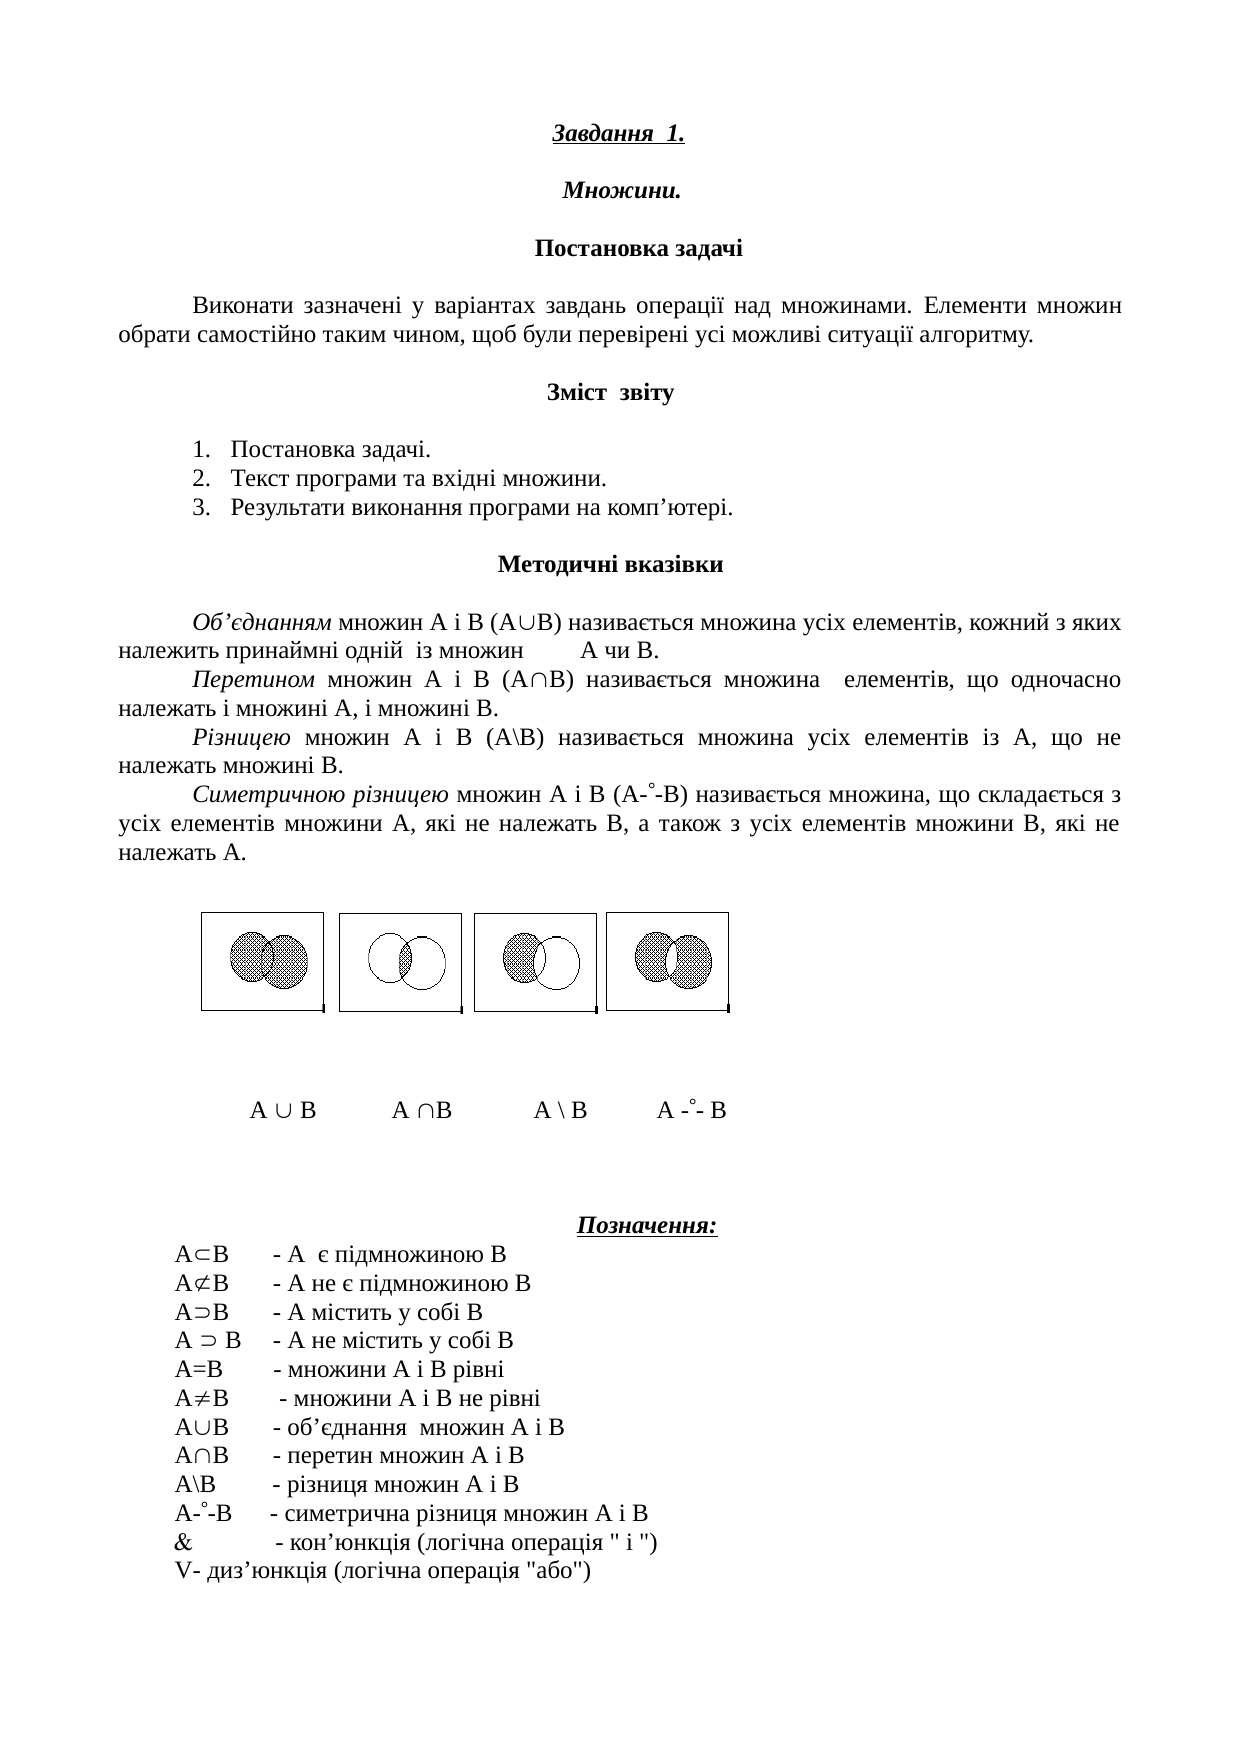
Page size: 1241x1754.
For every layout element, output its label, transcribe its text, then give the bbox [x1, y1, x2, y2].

picture [471, 1305, 478, 1311]
text V- диз’юнкція (логічна операція "або") [174, 1556, 1122, 1584]
text А=В - множини А і В рівні [118, 1354, 1122, 1383]
text  - кон’юнкція (логічна операція " і ") [118, 1527, 1122, 1556]
text Перетином множин А і В (АВ) називається множина елементів, що одночасно належать і множині А, і множині В. [118, 664, 1122, 722]
text АВ - А є підмножиною В [831, 1239, 1122, 1268]
picture [138, 828, 829, 1320]
picture [217, 1312, 225, 1319]
subtitle Постановка задачі [99, 233, 1122, 262]
picture [471, 1312, 479, 1319]
text Виконати зазначені у варіантах завдань операції над множинами. Елементи множин обрати самостійно таким чином, щоб були перевірені усі можливі ситуації алгоритму. [118, 291, 1122, 348]
text АВ - А не є підмножиною В [118, 1268, 137, 1297]
text А  В А В А \ В А -- В [831, 1096, 1122, 1124]
text АВ - перетин множин А і В [118, 1441, 1122, 1469]
text Позначення: [831, 1211, 1122, 1239]
text АВ - А не є підмножиною В [831, 1268, 1122, 1297]
text А--В - симетрична різниця множин А і В [118, 1498, 1122, 1527]
list Текст програми та вхідні множини. [192, 463, 1122, 492]
text Завдання 1. [118, 118, 1122, 147]
text АВ - об’єднання множин А і В [118, 1412, 1122, 1441]
text А  В - А не містить у собі В [118, 1326, 1122, 1354]
list Постановка задачі. [192, 434, 1122, 463]
text Симетричною різницею множин А і В (А--В) називається множина, що складається з усіх елементів множини А, які не належать В, а також з усіх елементів множини В, які не належать А. [118, 779, 1122, 1321]
text АВ - А є підмножиною В [118, 1239, 137, 1268]
list Результати виконання програми на комп’ютері. [192, 492, 1122, 521]
text АВ - А містить у собі В [118, 1297, 1122, 1326]
text АВ - множини А і В не рівні [118, 1383, 1122, 1412]
text Позначення: [118, 1211, 137, 1239]
picture [217, 1305, 224, 1311]
picture [291, 1314, 300, 1320]
text Різницею множин А і В (А\В) називається множина усіх елементів із А, що не належать множині В. [118, 722, 1122, 779]
text А  В А В А \ В А -- В [118, 1096, 137, 1124]
picture [178, 1314, 187, 1320]
text А\В - різниця множин А і В [118, 1469, 1122, 1498]
subtitle Методичні вказівки [99, 549, 1122, 578]
text Множини. [118, 176, 1122, 204]
subtitle Зміст звіту [99, 377, 1122, 406]
text Об’єднанням множин А і В (АВ) називається множина усіх елементів, кожний з яких належить принаймні одній із множин А чи В. [118, 607, 1122, 664]
